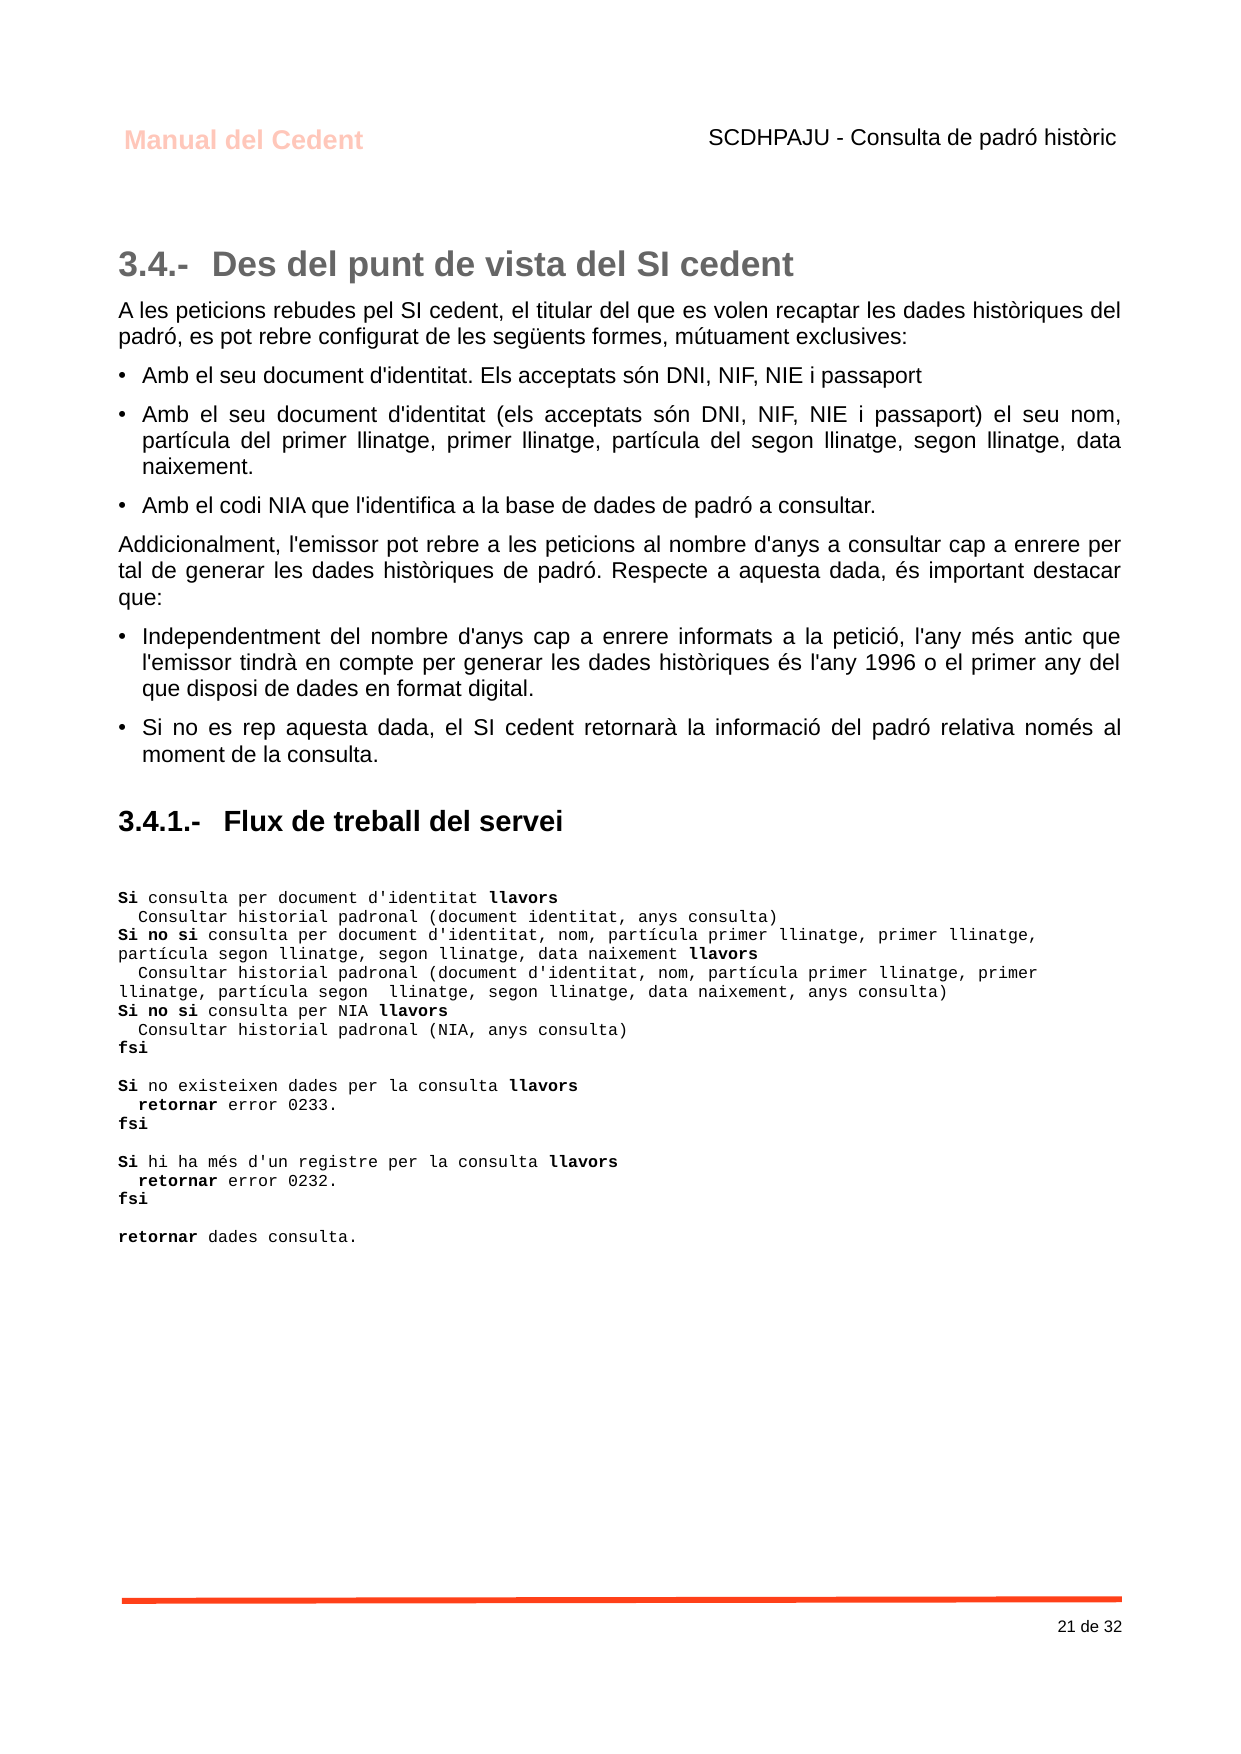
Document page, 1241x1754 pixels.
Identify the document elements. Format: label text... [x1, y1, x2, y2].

list Independentment del nombre d'anys cap a enrere informats a la petició, l'any més antic que l'emissor tindrà en compte per generar les dades històriques és l'any 1996 o el primer any del que disposi de dades en format digital. [118, 623, 1122, 702]
list Amb el codi NIA que l'identifica a la base de dades de padró a consultar. [118, 492, 1122, 518]
subtitle Flux de treball del servei [118, 804, 1122, 838]
text A les peticions rebudes pel SI cedent, el titular del que es volen recaptar les dades històriques del padró, es pot rebre configurat de les següents formes, mútuament exclusives: [118, 297, 1122, 349]
list Si no es rep aquesta dada, el SI cedent retornarà la informació del padró relativa només al moment de la consulta. [118, 714, 1122, 767]
subtitle Des del punt de vista del SI cedent [118, 243, 1122, 284]
list Amb el seu document d'identitat (els acceptats són DNI, NIF, NIE i passaport) el seu nom, partícula del primer llinatge, primer llinatge, partícula del segon llinatge, segon llinatge, data naixement. [118, 401, 1122, 480]
list Amb el seu document d'identitat. Els acceptats són DNI, NIF, NIE i passaport [118, 362, 1122, 388]
text Addicionalment, l'emissor pot rebre a les peticions al nombre d'anys a consultar cap a enrere per tal de generar les dades històriques de padró. Respecte a aquesta dada, és important destacar que: [118, 531, 1122, 610]
